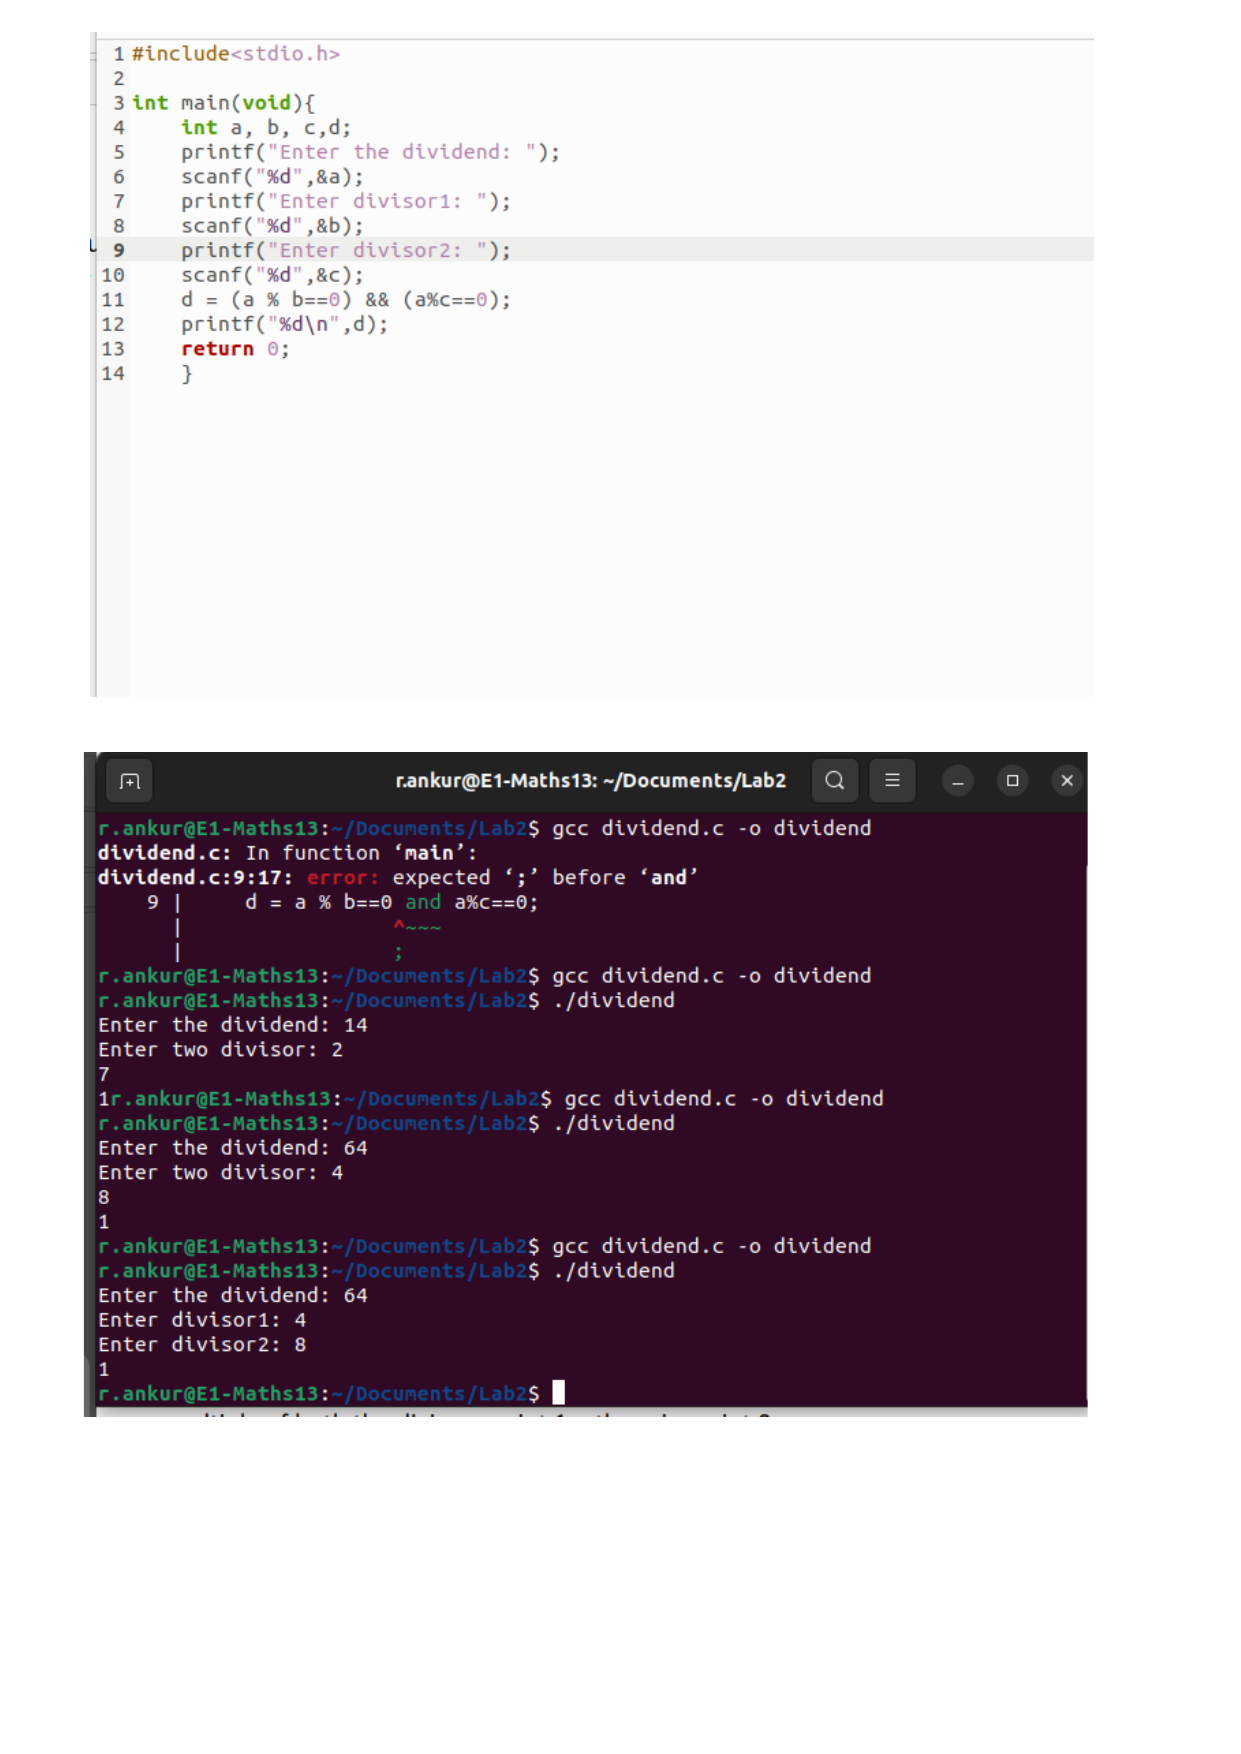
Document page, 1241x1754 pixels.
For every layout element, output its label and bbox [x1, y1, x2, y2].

picture [90, 32, 1094, 697]
picture [83, 752, 1088, 1417]
